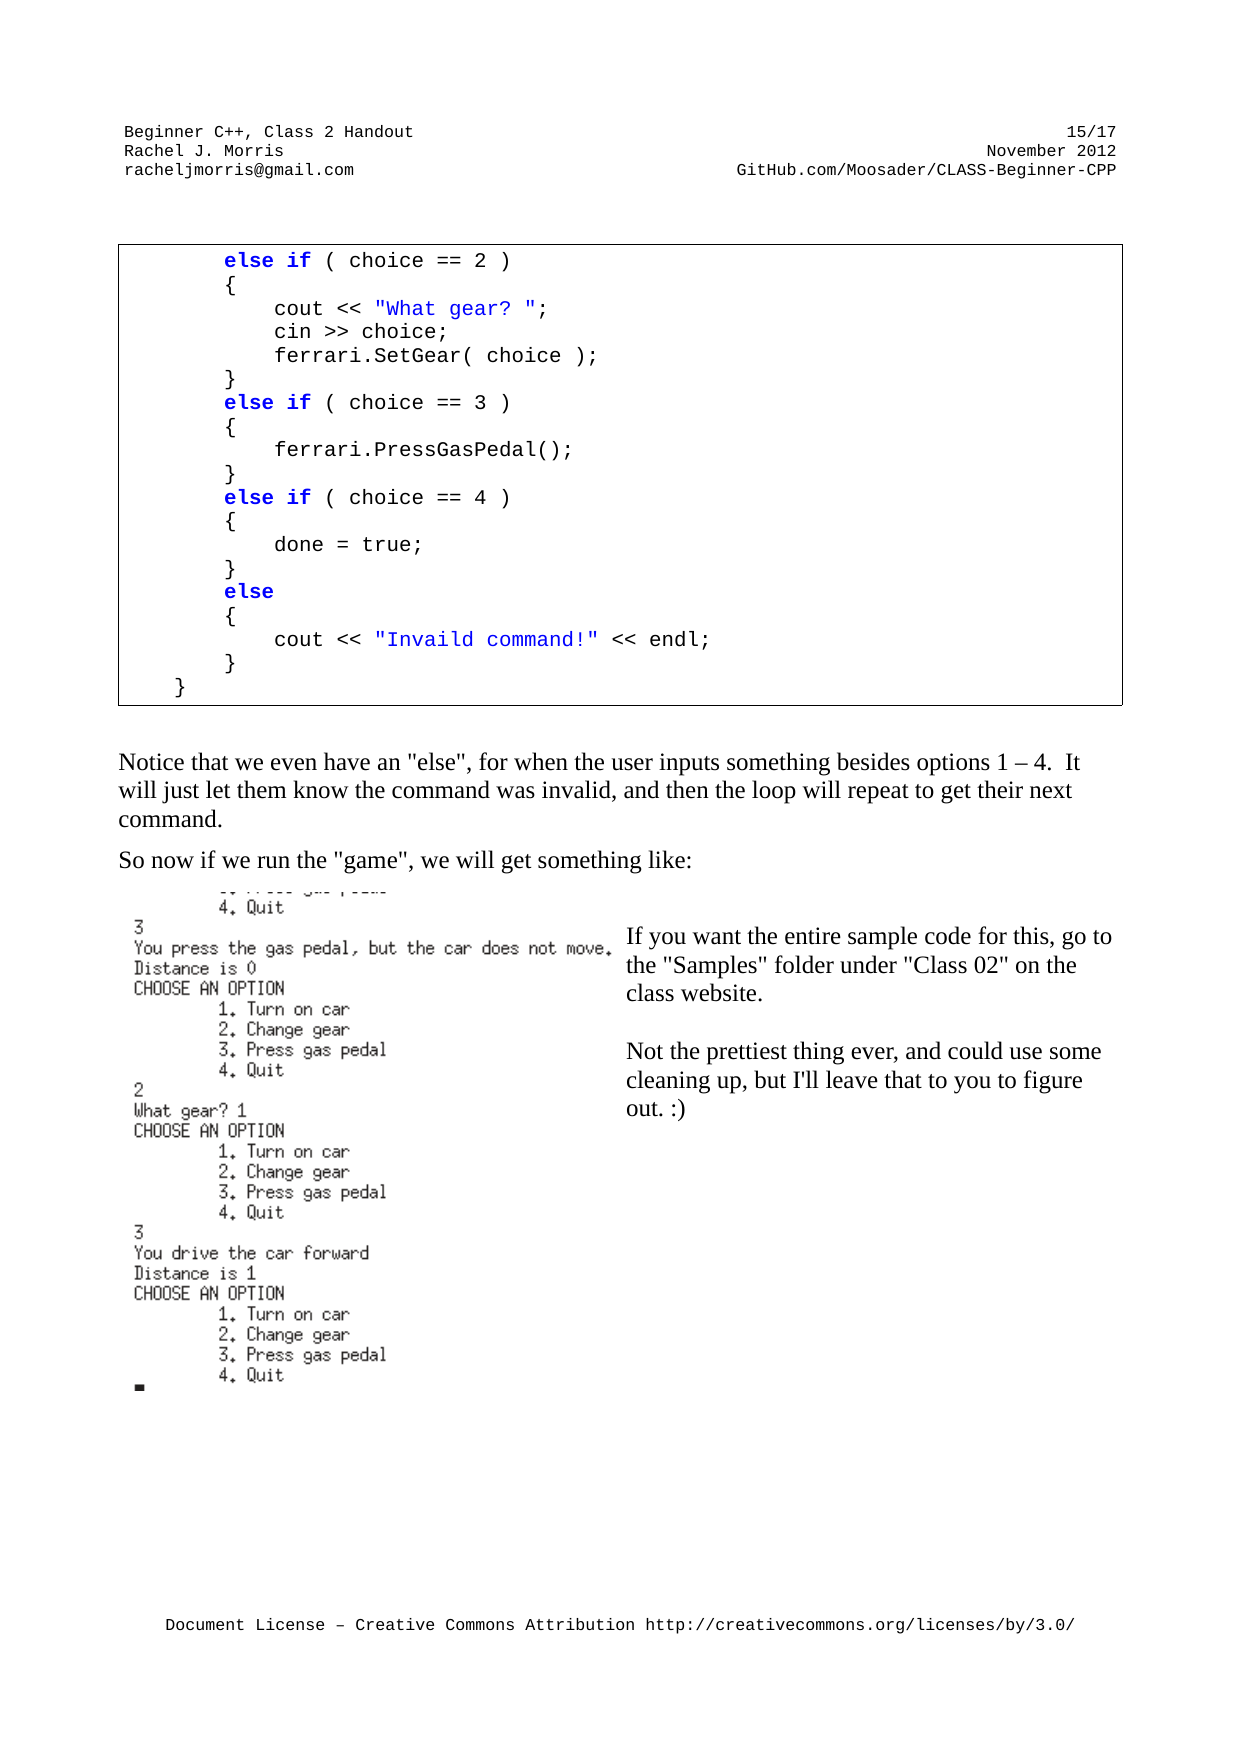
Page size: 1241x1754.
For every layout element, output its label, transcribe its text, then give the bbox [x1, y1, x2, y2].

table_header If you want the entire sample code for this, go to the "Samples" folder under "Class 02" on the class website. Not the prettiest thing ever, and could use some cleaning up, but I'll leave that to you to figure out. :) [620, 887, 1122, 1425]
text So now if we run the "game", we will get something like: [118, 845, 1122, 874]
table_header [118, 887, 620, 1425]
table_header else if ( choice == 2 ) { cout << "What gear? "; cin >> choice; ferrari.SetGear( choice ); } else if ( choice == 3 ) { ferrari.PressGasPedal(); } else if ( choice == 4 ) { done = true; } else { cout << "Invaild command!" << endl; } } [119, 245, 1122, 705]
text Notice that we even have an "else", for when the user inputs something besides options 1 – 4. It will just let them know the command was invalid, and then the loop will repeat to get their next command. [118, 747, 1122, 833]
picture [132, 892, 616, 1391]
